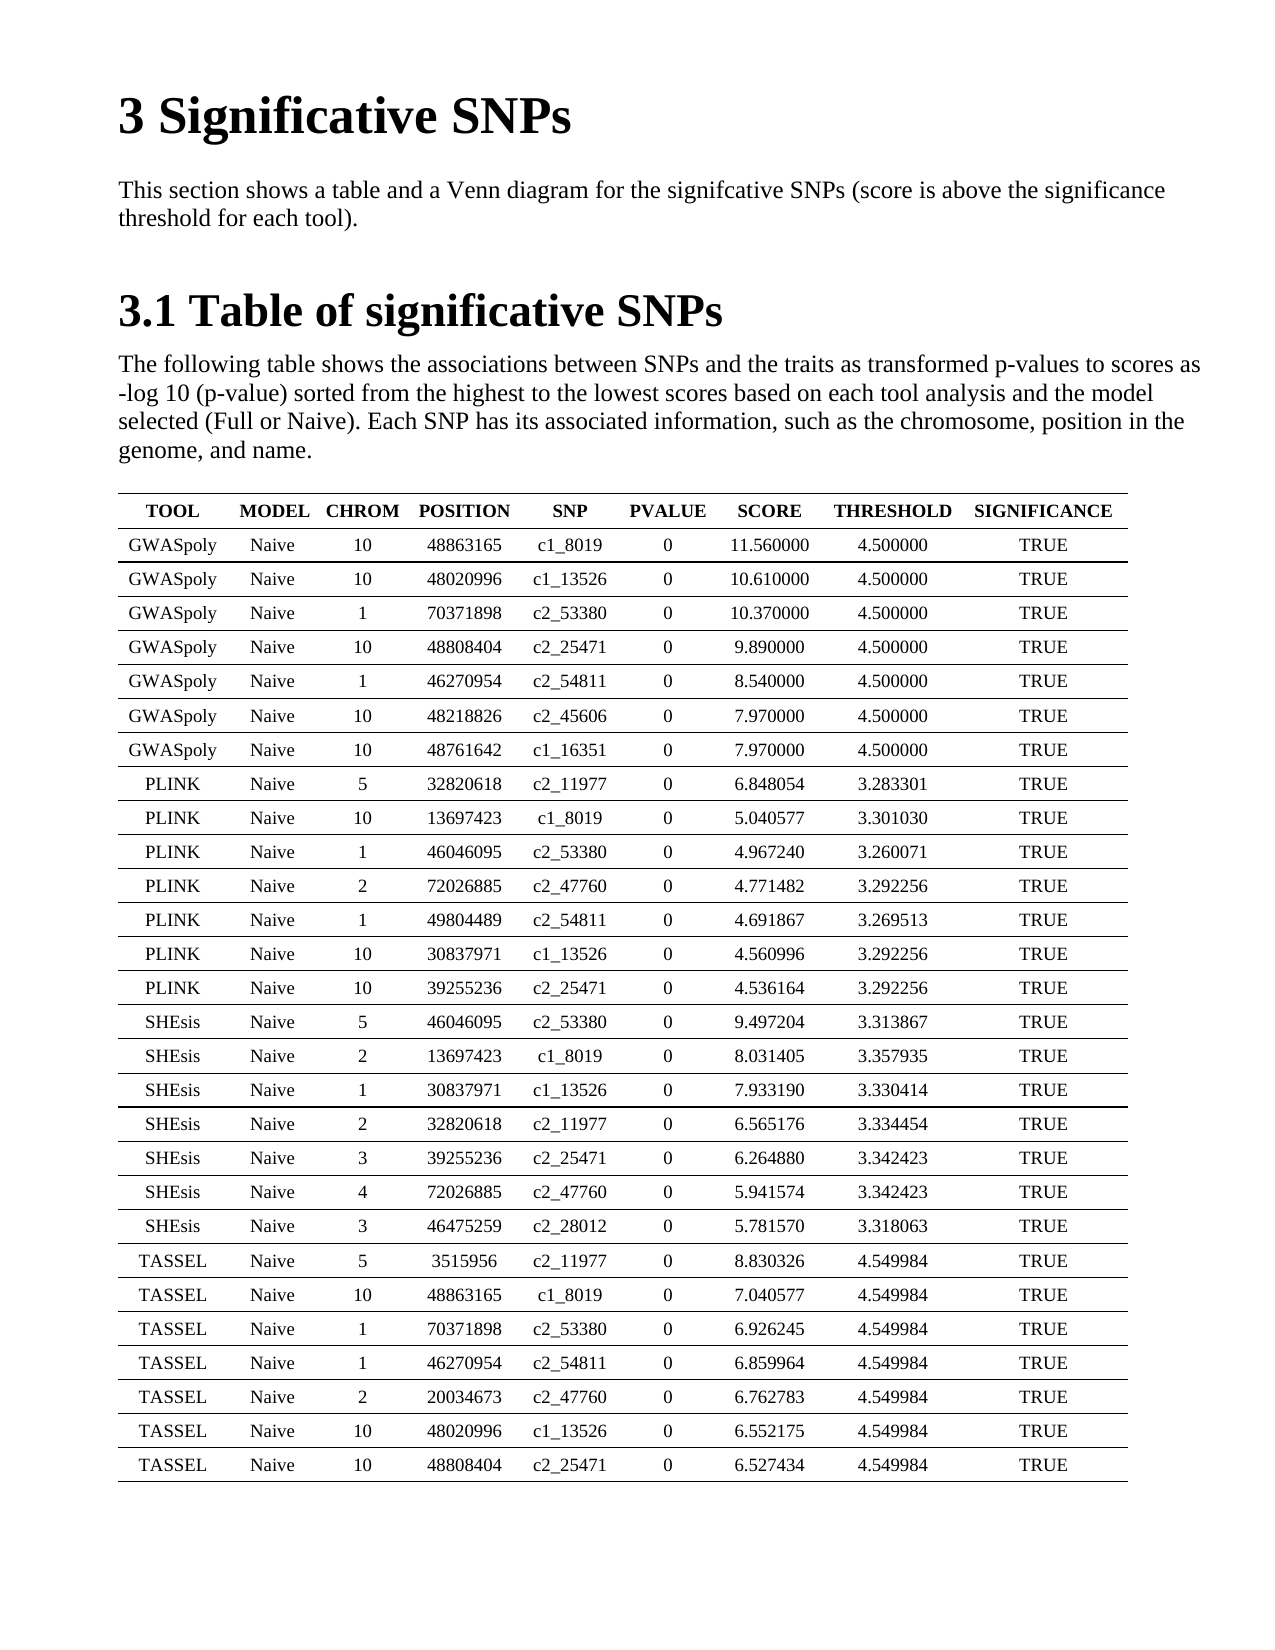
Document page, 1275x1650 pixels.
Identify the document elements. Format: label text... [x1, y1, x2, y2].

table_cell 5.040577 [717, 801, 827, 834]
table_cell 0 [623, 1210, 717, 1243]
table_cell Naive [232, 801, 318, 834]
table_cell TRUE [964, 1005, 1128, 1038]
table_cell 10.370000 [717, 597, 827, 629]
table_cell 0 [623, 563, 717, 596]
table_cell 6.527434 [717, 1448, 827, 1481]
table_cell c2_53380 [521, 597, 623, 629]
table_cell c2_25471 [521, 1448, 623, 1481]
table_cell 6.264880 [717, 1142, 827, 1174]
table_cell 4.771482 [717, 869, 827, 902]
table_cell 5 [318, 1005, 412, 1038]
table_cell c1_13526 [521, 1074, 623, 1106]
table_cell 0 [623, 937, 717, 970]
table_cell 0 [623, 903, 717, 936]
table_cell PLINK [118, 903, 232, 936]
table_cell TRUE [964, 631, 1128, 664]
table_cell TASSEL [118, 1380, 232, 1413]
table_cell 2 [318, 869, 412, 902]
table_cell 1 [318, 1074, 412, 1106]
table_cell 3.334454 [827, 1108, 964, 1141]
table_cell TRUE [964, 1278, 1128, 1311]
table_cell 0 [623, 597, 717, 629]
table_cell 0 [623, 767, 717, 800]
subtitle 3 Significative SNPs [118, 84, 1216, 145]
table_cell c2_11977 [521, 1108, 623, 1141]
table_cell 70371898 [412, 1312, 521, 1345]
table_cell 3.342423 [827, 1176, 964, 1209]
table_cell Naive [232, 869, 318, 902]
table_cell TRUE [964, 1346, 1128, 1379]
table_cell 10 [318, 1448, 412, 1481]
table_cell TRUE [964, 971, 1128, 1004]
table_cell TRUE [964, 903, 1128, 936]
table_cell Naive [232, 1244, 318, 1277]
table_cell Naive [232, 835, 318, 868]
table_cell c1_8019 [521, 529, 623, 561]
table_cell GWASpoly [118, 597, 232, 629]
table_cell 1 [318, 903, 412, 936]
table_cell Naive [232, 699, 318, 732]
table_cell c1_8019 [521, 801, 623, 834]
table_cell TRUE [964, 529, 1128, 561]
table_cell PLINK [118, 767, 232, 800]
table_cell c1_13526 [521, 563, 623, 596]
table_header MODEL [232, 494, 318, 527]
table_cell 10 [318, 801, 412, 834]
table_cell 13697423 [412, 801, 521, 834]
table_cell PLINK [118, 835, 232, 868]
table_cell c1_13526 [521, 937, 623, 970]
table_cell 10 [318, 529, 412, 561]
table_cell 0 [623, 529, 717, 561]
table_cell 1 [318, 1346, 412, 1379]
table_cell 10 [318, 631, 412, 664]
table_cell 4.549984 [827, 1414, 964, 1447]
table_cell c1_16351 [521, 733, 623, 766]
table_cell c2_53380 [521, 1312, 623, 1345]
table_cell TRUE [964, 801, 1128, 834]
table_cell 72026885 [412, 1176, 521, 1209]
table_cell Naive [232, 597, 318, 629]
table_cell 2 [318, 1380, 412, 1413]
table_cell c2_54811 [521, 1346, 623, 1379]
table_cell Naive [232, 767, 318, 800]
table_cell 46046095 [412, 1005, 521, 1038]
table_header PVALUE [623, 494, 717, 527]
table_cell 0 [623, 699, 717, 732]
table_cell 30837971 [412, 1074, 521, 1106]
table_cell 10 [318, 563, 412, 596]
table_cell 3 [318, 1210, 412, 1243]
table_cell TRUE [964, 1039, 1128, 1072]
table_cell 6.926245 [717, 1312, 827, 1345]
table_cell GWASpoly [118, 665, 232, 698]
table_cell c2_47760 [521, 1380, 623, 1413]
table_cell 0 [623, 1448, 717, 1481]
table_cell 0 [623, 1380, 717, 1413]
table_cell 10 [318, 937, 412, 970]
table_cell 8.830326 [717, 1244, 827, 1277]
subtitle 3.1 Table of significative SNPs [118, 282, 1216, 336]
table_cell 48863165 [412, 529, 521, 561]
table_cell 4.549984 [827, 1448, 964, 1481]
table_cell 32820618 [412, 767, 521, 800]
table_cell Naive [232, 1278, 318, 1311]
table_cell c2_11977 [521, 767, 623, 800]
table_cell 4.536164 [717, 971, 827, 1004]
table_cell 3.292256 [827, 869, 964, 902]
table_cell 48020996 [412, 563, 521, 596]
table_cell c1_13526 [521, 1414, 623, 1447]
table_cell 48761642 [412, 733, 521, 766]
table_cell TRUE [964, 1074, 1128, 1106]
table_cell 39255236 [412, 971, 521, 1004]
table_cell 3.292256 [827, 937, 964, 970]
table_cell c2_47760 [521, 869, 623, 902]
table_cell TRUE [964, 597, 1128, 629]
table_cell SHEsis [118, 1074, 232, 1106]
table_cell 6.848054 [717, 767, 827, 800]
table_cell Naive [232, 1414, 318, 1447]
table_cell Naive [232, 971, 318, 1004]
table_cell 10.610000 [717, 563, 827, 596]
table_cell PLINK [118, 937, 232, 970]
table_cell Naive [232, 1210, 318, 1243]
table_cell 70371898 [412, 597, 521, 629]
table_cell Naive [232, 1039, 318, 1072]
table_cell 4.549984 [827, 1312, 964, 1345]
table_cell 0 [623, 1346, 717, 1379]
table_cell 10 [318, 733, 412, 766]
table_cell 4 [318, 1176, 412, 1209]
table_cell TASSEL [118, 1278, 232, 1311]
table_cell Naive [232, 1005, 318, 1038]
table_cell 10 [318, 1414, 412, 1447]
table_cell 0 [623, 1278, 717, 1311]
table_header POSITION [412, 494, 521, 527]
table_cell Naive [232, 1176, 318, 1209]
table_cell 4.500000 [827, 665, 964, 698]
table_cell GWASpoly [118, 733, 232, 766]
table_cell 6.565176 [717, 1108, 827, 1141]
table_cell c2_25471 [521, 631, 623, 664]
table_header SIGNIFICANCE [964, 494, 1128, 527]
table_cell 0 [623, 733, 717, 766]
table_cell c2_25471 [521, 1142, 623, 1174]
table_cell c2_53380 [521, 835, 623, 868]
table_cell 6.859964 [717, 1346, 827, 1379]
table_cell 4.560996 [717, 937, 827, 970]
table_cell 1 [318, 665, 412, 698]
table_cell Naive [232, 937, 318, 970]
table_cell 4.691867 [717, 903, 827, 936]
table_cell 3.260071 [827, 835, 964, 868]
table_cell 0 [623, 1039, 717, 1072]
table_cell 7.970000 [717, 699, 827, 732]
table_cell c2_25471 [521, 971, 623, 1004]
table_cell TRUE [964, 1142, 1128, 1174]
table_cell TRUE [964, 699, 1128, 732]
table_cell 7.970000 [717, 733, 827, 766]
table_cell 0 [623, 1142, 717, 1174]
table_cell TRUE [964, 937, 1128, 970]
table_header THRESHOLD [827, 494, 964, 527]
table_cell Naive [232, 529, 318, 561]
table_cell SHEsis [118, 1210, 232, 1243]
table_cell Naive [232, 1448, 318, 1481]
table_cell SHEsis [118, 1176, 232, 1209]
table_cell Naive [232, 563, 318, 596]
table_cell 0 [623, 1176, 717, 1209]
table_cell c2_53380 [521, 1005, 623, 1038]
table_cell Naive [232, 1074, 318, 1106]
table_cell 3515956 [412, 1244, 521, 1277]
table_cell 0 [623, 1074, 717, 1106]
table_cell 0 [623, 1312, 717, 1345]
table_cell Naive [232, 631, 318, 664]
table_cell PLINK [118, 801, 232, 834]
table_cell 10 [318, 1278, 412, 1311]
table_cell Naive [232, 1380, 318, 1413]
table_cell 49804489 [412, 903, 521, 936]
table_cell 3 [318, 1142, 412, 1174]
table_cell 4.549984 [827, 1380, 964, 1413]
table_cell TRUE [964, 869, 1128, 902]
table_cell 5 [318, 1244, 412, 1277]
table_cell 4.500000 [827, 529, 964, 561]
table_cell TRUE [964, 1380, 1128, 1413]
table_cell 6.552175 [717, 1414, 827, 1447]
table_cell c2_11977 [521, 1244, 623, 1277]
table_cell TASSEL [118, 1244, 232, 1277]
table_cell 2 [318, 1039, 412, 1072]
table_cell 4.500000 [827, 597, 964, 629]
table_cell 46270954 [412, 665, 521, 698]
table_cell Naive [232, 1108, 318, 1141]
table_cell 4.967240 [717, 835, 827, 868]
table_cell 1 [318, 835, 412, 868]
text The following table shows the associations between SNPs and the traits as transformed p-values to scores as -log 10 (p-value) sorted from the highest to the lowest scores based on each tool analysis and the model selected (Full or Naive). Each SNP has its associated information, such as the chromosome, position in the genome, and name. [118, 349, 1216, 464]
table_cell Naive [232, 1346, 318, 1379]
table_cell 48808404 [412, 631, 521, 664]
table_cell TRUE [964, 835, 1128, 868]
table_cell 3.269513 [827, 903, 964, 936]
table_cell 48808404 [412, 1448, 521, 1481]
table_cell Naive [232, 1312, 318, 1345]
table_cell 0 [623, 869, 717, 902]
table_cell PLINK [118, 869, 232, 902]
table_cell 4.549984 [827, 1278, 964, 1311]
table_cell 0 [623, 1244, 717, 1277]
table_cell Naive [232, 903, 318, 936]
table_cell Naive [232, 665, 318, 698]
table_cell TRUE [964, 767, 1128, 800]
table_cell SHEsis [118, 1005, 232, 1038]
table_cell c1_8019 [521, 1039, 623, 1072]
table_cell 0 [623, 1005, 717, 1038]
table_cell TRUE [964, 1176, 1128, 1209]
table_cell c2_47760 [521, 1176, 623, 1209]
table_cell c1_8019 [521, 1278, 623, 1311]
table_cell 46046095 [412, 835, 521, 868]
table_cell 13697423 [412, 1039, 521, 1072]
table_cell 3.292256 [827, 971, 964, 1004]
table_cell 48020996 [412, 1414, 521, 1447]
table_cell 3.357935 [827, 1039, 964, 1072]
table_cell 4.549984 [827, 1346, 964, 1379]
table_cell 4.500000 [827, 733, 964, 766]
table_cell c2_45606 [521, 699, 623, 732]
table_cell 0 [623, 971, 717, 1004]
table_cell 20034673 [412, 1380, 521, 1413]
table_cell SHEsis [118, 1108, 232, 1141]
table_cell 0 [623, 1108, 717, 1141]
table_cell c2_54811 [521, 903, 623, 936]
table_cell SHEsis [118, 1039, 232, 1072]
table_cell TRUE [964, 1312, 1128, 1345]
table_cell 8.031405 [717, 1039, 827, 1072]
table_cell 0 [623, 665, 717, 698]
table_cell 72026885 [412, 869, 521, 902]
table_cell 4.549984 [827, 1244, 964, 1277]
table_cell c2_54811 [521, 665, 623, 698]
table_cell 30837971 [412, 937, 521, 970]
table_cell 48218826 [412, 699, 521, 732]
table_header CHROM [318, 494, 412, 527]
table_cell 0 [623, 835, 717, 868]
table_cell TRUE [964, 563, 1128, 596]
table_cell 3.313867 [827, 1005, 964, 1038]
table_cell 8.540000 [717, 665, 827, 698]
table_cell 46270954 [412, 1346, 521, 1379]
table_cell 1 [318, 1312, 412, 1345]
table_cell PLINK [118, 971, 232, 1004]
table_cell 10 [318, 699, 412, 732]
table_cell TRUE [964, 1414, 1128, 1447]
table_cell 3.283301 [827, 767, 964, 800]
table_cell Naive [232, 1142, 318, 1174]
table_header SCORE [717, 494, 827, 527]
table_cell TRUE [964, 733, 1128, 766]
table_cell 5.781570 [717, 1210, 827, 1243]
table_cell 10 [318, 971, 412, 1004]
table_cell TRUE [964, 1244, 1128, 1277]
table_cell 48863165 [412, 1278, 521, 1311]
table_cell 6.762783 [717, 1380, 827, 1413]
table_cell 46475259 [412, 1210, 521, 1243]
table_cell 39255236 [412, 1142, 521, 1174]
table_cell 3.301030 [827, 801, 964, 834]
table_cell 4.500000 [827, 699, 964, 732]
table_cell 2 [318, 1108, 412, 1141]
table_cell TASSEL [118, 1312, 232, 1345]
table_cell 0 [623, 631, 717, 664]
table_cell TRUE [964, 1448, 1128, 1481]
table_cell GWASpoly [118, 563, 232, 596]
table_cell TASSEL [118, 1448, 232, 1481]
table_cell GWASpoly [118, 699, 232, 732]
table_cell 3.330414 [827, 1074, 964, 1106]
table_cell 9.497204 [717, 1005, 827, 1038]
table_cell 32820618 [412, 1108, 521, 1141]
table_cell 5 [318, 767, 412, 800]
table_cell GWASpoly [118, 631, 232, 664]
table_cell SHEsis [118, 1142, 232, 1174]
text This section shows a table and a Venn diagram for the signifcative SNPs (score is above the significance threshold for each tool). [118, 175, 1216, 232]
table_cell GWASpoly [118, 529, 232, 561]
table_cell 0 [623, 801, 717, 834]
table_cell Naive [232, 733, 318, 766]
table_cell 0 [623, 1414, 717, 1447]
table_cell TRUE [964, 665, 1128, 698]
table_cell 1 [318, 597, 412, 629]
table_cell TASSEL [118, 1414, 232, 1447]
table_cell 7.933190 [717, 1074, 827, 1106]
table_cell 3.318063 [827, 1210, 964, 1243]
table_cell c2_28012 [521, 1210, 623, 1243]
table_cell 3.342423 [827, 1142, 964, 1174]
table_cell 7.040577 [717, 1278, 827, 1311]
table_cell TRUE [964, 1108, 1128, 1141]
table_cell 11.560000 [717, 529, 827, 561]
table_header SNP [521, 494, 623, 527]
table_cell 9.890000 [717, 631, 827, 664]
table_cell TASSEL [118, 1346, 232, 1379]
table_cell 5.941574 [717, 1176, 827, 1209]
table_cell TRUE [964, 1210, 1128, 1243]
table_cell 4.500000 [827, 563, 964, 596]
table_cell 4.500000 [827, 631, 964, 664]
table_header TOOL [118, 494, 232, 527]
